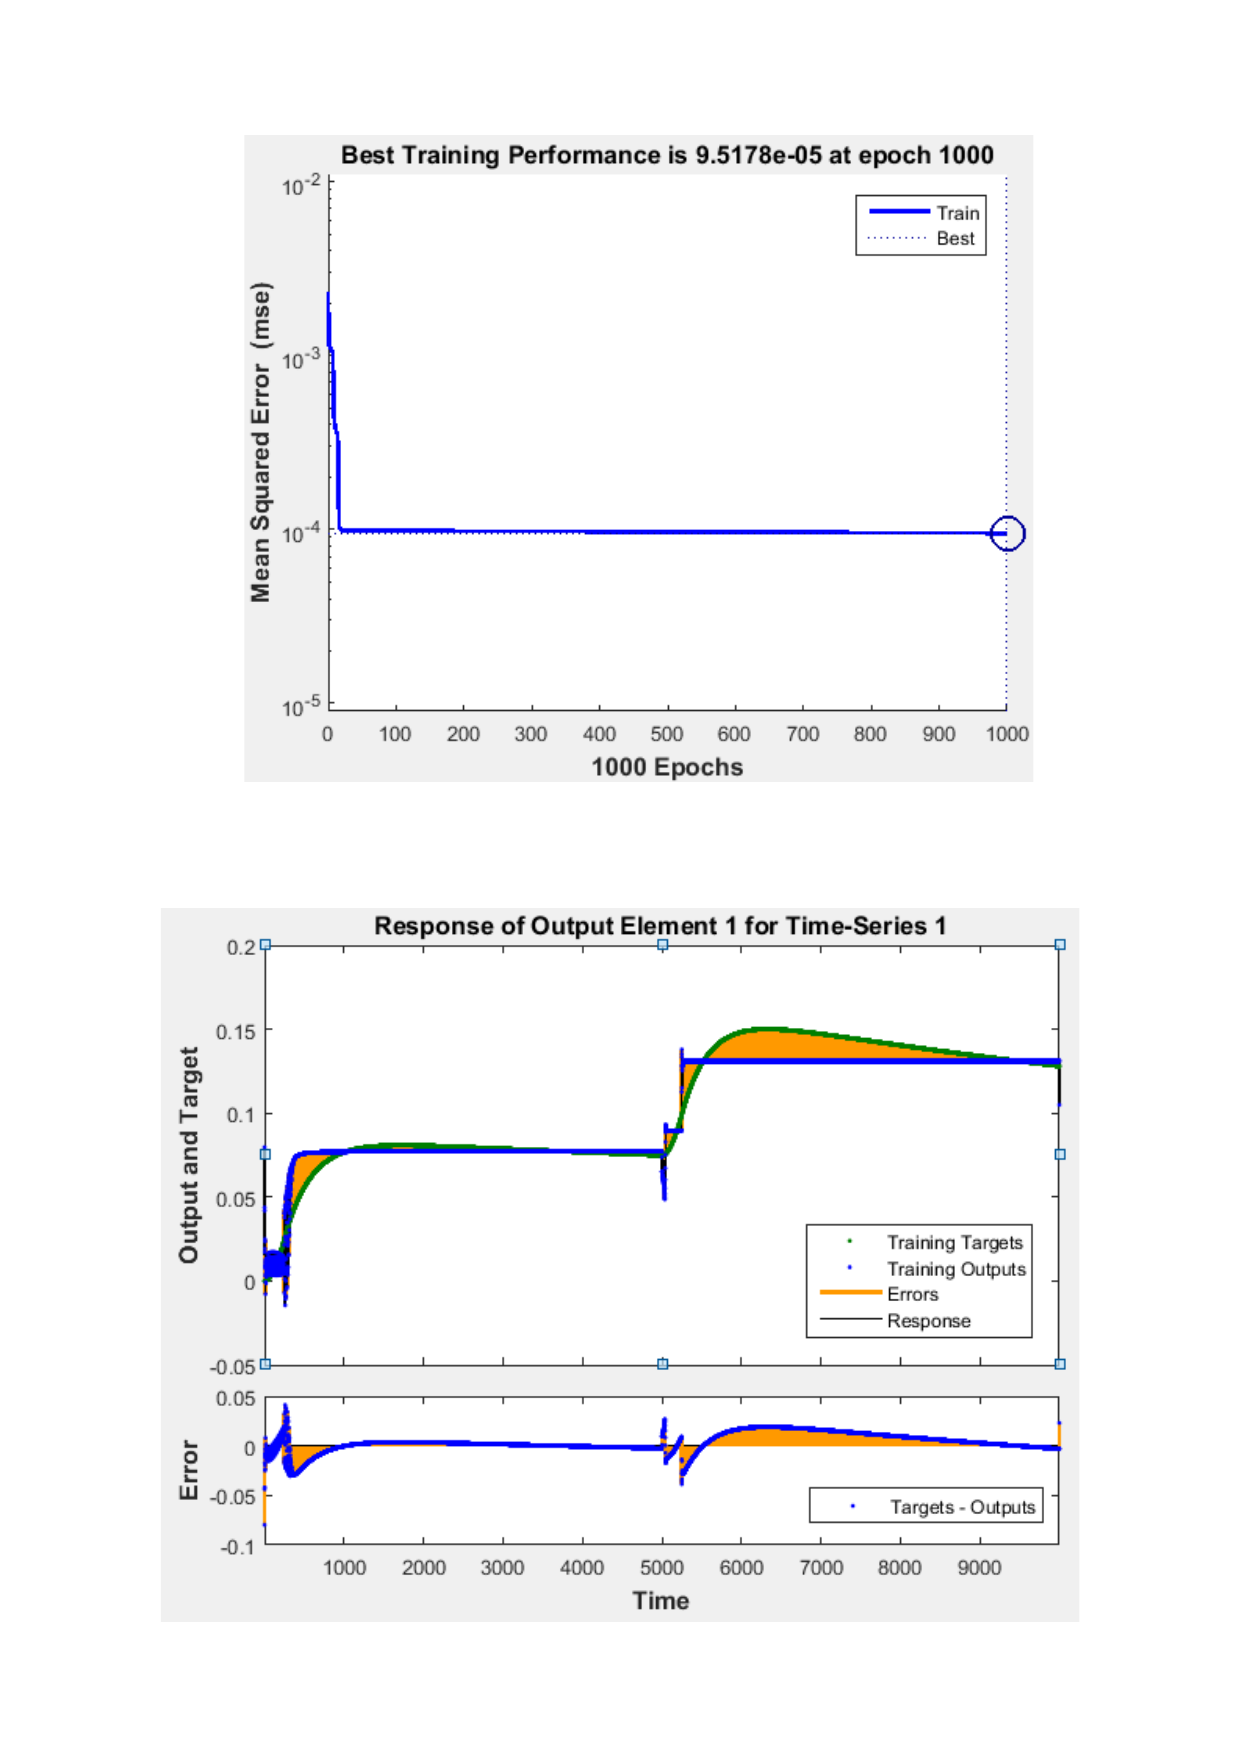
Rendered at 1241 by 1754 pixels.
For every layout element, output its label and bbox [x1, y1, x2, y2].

picture [244, 135, 1034, 782]
picture [160, 908, 1080, 1622]
